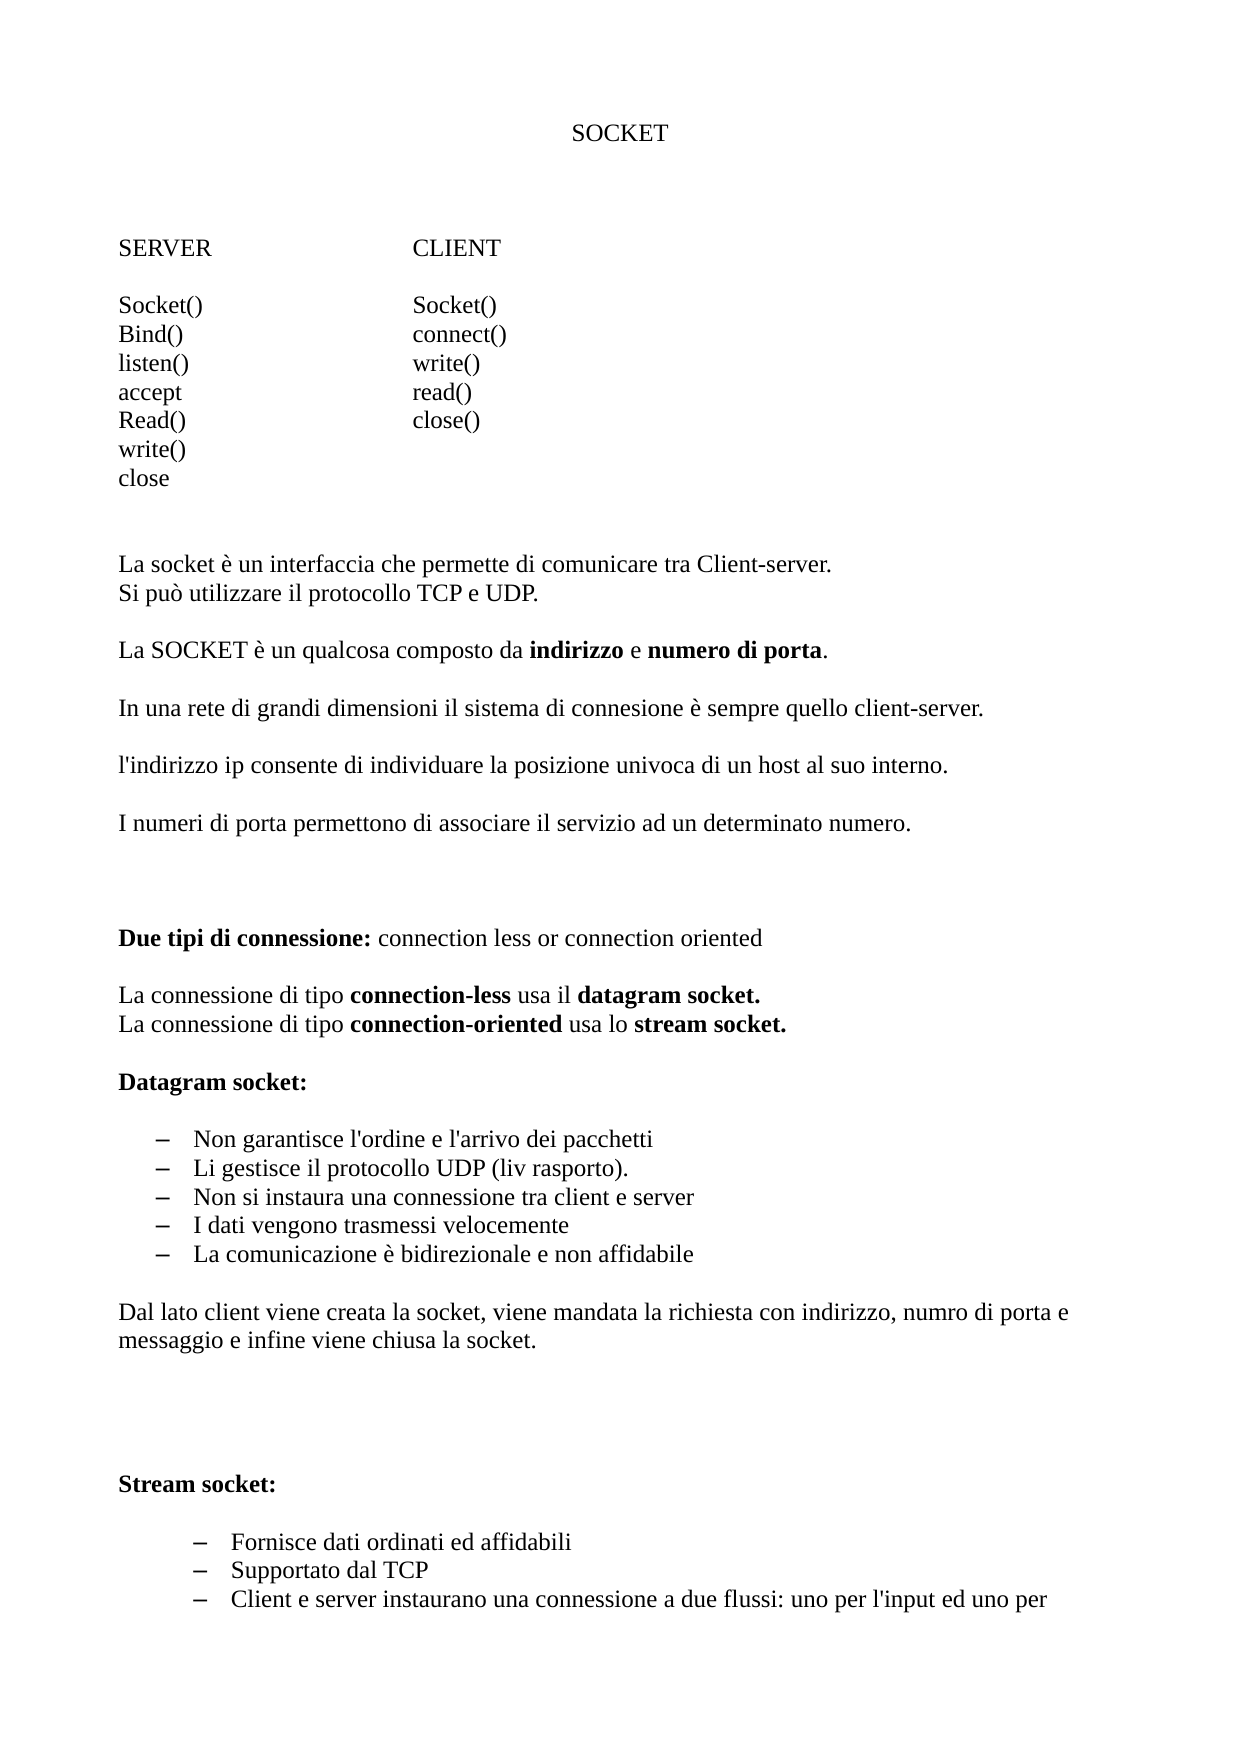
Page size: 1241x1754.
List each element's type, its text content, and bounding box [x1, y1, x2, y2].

text In una rete di grandi dimensioni il sistema di connesione è sempre quello client-server. [118, 693, 1122, 722]
text write() [118, 434, 1122, 463]
text listen() write() [118, 348, 1122, 377]
text La connessione di tipo connection-oriented usa lo stream socket. [118, 1009, 1122, 1038]
text SERVER CLIENT [118, 233, 1122, 262]
text La socket è un interfaccia che permette di comunicare tra Client-server. [118, 549, 1122, 578]
text Datagram socket: [118, 1067, 1122, 1096]
text l'indirizzo ip consente di individuare la posizione univoca di un host al suo interno. [118, 751, 1122, 779]
text La connessione di tipo connection-less usa il datagram socket. [118, 981, 1122, 1009]
text Bind() connect() [118, 319, 1122, 348]
list Li gestisce il protocollo UDP (liv rasporto). [156, 1153, 1122, 1182]
text Si può utilizzare il protocollo TCP e UDP. [118, 578, 1122, 607]
text Read() close() [118, 406, 1122, 434]
text Socket() Socket() [118, 291, 1122, 319]
text Due tipi di connessione: connection less or connection oriented [118, 923, 1122, 952]
text close [118, 463, 1122, 492]
text Dal lato client viene creata la socket, viene mandata la richiesta con indirizzo, numro di porta e messaggio e infine viene chiusa la socket. [118, 1297, 1122, 1354]
text SOCKET [118, 118, 1122, 147]
text accept read() [118, 377, 1122, 406]
list La comunicazione è bidirezionale e non affidabile [156, 1239, 1122, 1268]
list Fornisce dati ordinati ed affidabili [193, 1527, 1122, 1556]
list Non si instaura una connessione tra client e server [156, 1182, 1122, 1211]
list Supportato dal TCP [193, 1556, 1122, 1584]
list Non garantisce l'ordine e l'arrivo dei pacchetti [156, 1124, 1122, 1153]
text I numeri di porta permettono di associare il servizio ad un determinato numero. [118, 808, 1122, 837]
list I dati vengono trasmessi velocemente [156, 1211, 1122, 1239]
text La SOCKET è un qualcosa composto da indirizzo e numero di porta. [118, 636, 1122, 664]
text Stream socket: [118, 1469, 1122, 1498]
list Client e server instaurano una connessione a due flussi: uno per l'input ed uno per [193, 1584, 1122, 1613]
